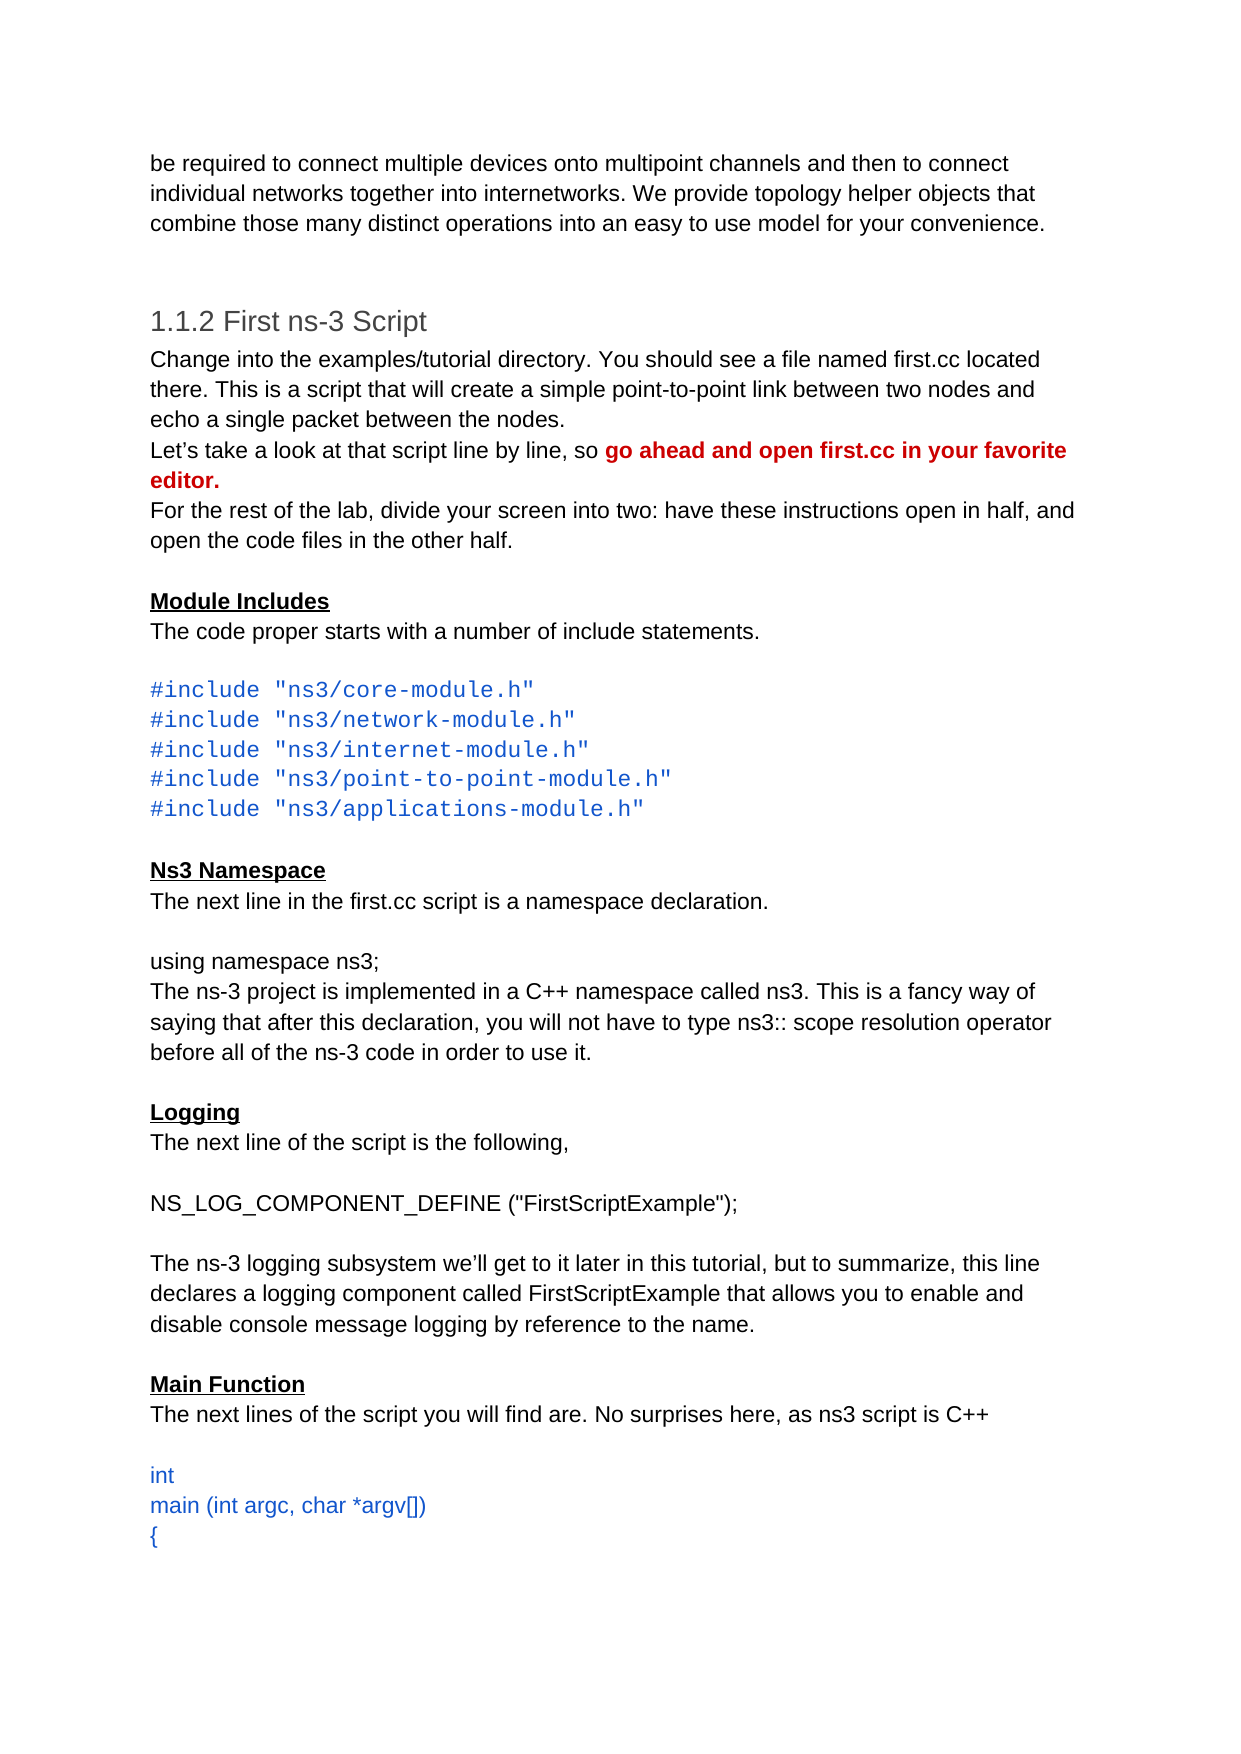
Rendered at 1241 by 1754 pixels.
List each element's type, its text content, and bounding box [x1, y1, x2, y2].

text Let’s take a look at that script line by line, so go ahead and open first.cc in your favorite editor. [150, 437, 1090, 493]
text { [150, 1522, 1090, 1548]
text The next line of the script is the following, [150, 1129, 1090, 1156]
text The next lines of the script you will find are. No surprises here, as ns3 script is C++ [150, 1401, 1090, 1428]
text #include "ns3/point-to-point-module.h" [150, 768, 1090, 794]
text Logging [150, 1099, 1090, 1126]
text be required to connect multiple devices onto multipoint channels and then to connect individual networks together into internetworks. We provide topology helper objects that combine those many distinct operations into an easy to use model for your convenience. [150, 150, 1090, 237]
text The ns-3 logging subsystem we’ll get to it later in this tutorial, but to summarize, this line declares a logging component called FirstScriptExample that allows you to enable and disable console message logging by reference to the name. [150, 1250, 1090, 1337]
text Main Function [150, 1371, 1090, 1397]
text Ns3 Namespace [150, 857, 1090, 884]
text #include "ns3/network-module.h" [150, 708, 1090, 734]
text The next line in the first.cc script is a namespace declaration. [150, 888, 1090, 914]
text #include "ns3/internet-module.h" [150, 738, 1090, 764]
text using namespace ns3; [150, 948, 1090, 974]
text #include "ns3/core-module.h" [150, 678, 1090, 704]
text For the rest of the lab, divide your screen into two: have these instructions open in half, and open the code files in the other half. [150, 497, 1090, 554]
text main (int argc, char *argv[]) [150, 1492, 1090, 1518]
text The ns-3 project is implemented in a C++ namespace called ns3. This is a fancy way of saying that after this declaration, you will not have to type ns3:: scope resolution operator before all of the ns-3 code in order to use it. [150, 978, 1090, 1065]
text Module Includes [150, 588, 1090, 614]
text NS_LOG_COMPONENT_DEFINE ("FirstScriptExample"); [150, 1190, 1090, 1216]
text int [150, 1462, 1090, 1488]
text Change into the examples/tutorial directory. You should see a file named first.cc located there. This is a script that will create a simple point-to-point link between two nodes and echo a single packet between the nodes. [150, 346, 1090, 433]
text #include "ns3/applications-module.h" [150, 797, 1090, 823]
text The code proper starts with a number of include statements. [150, 618, 1090, 644]
subtitle 1.1.2 First ns-3 Script [150, 304, 1090, 338]
